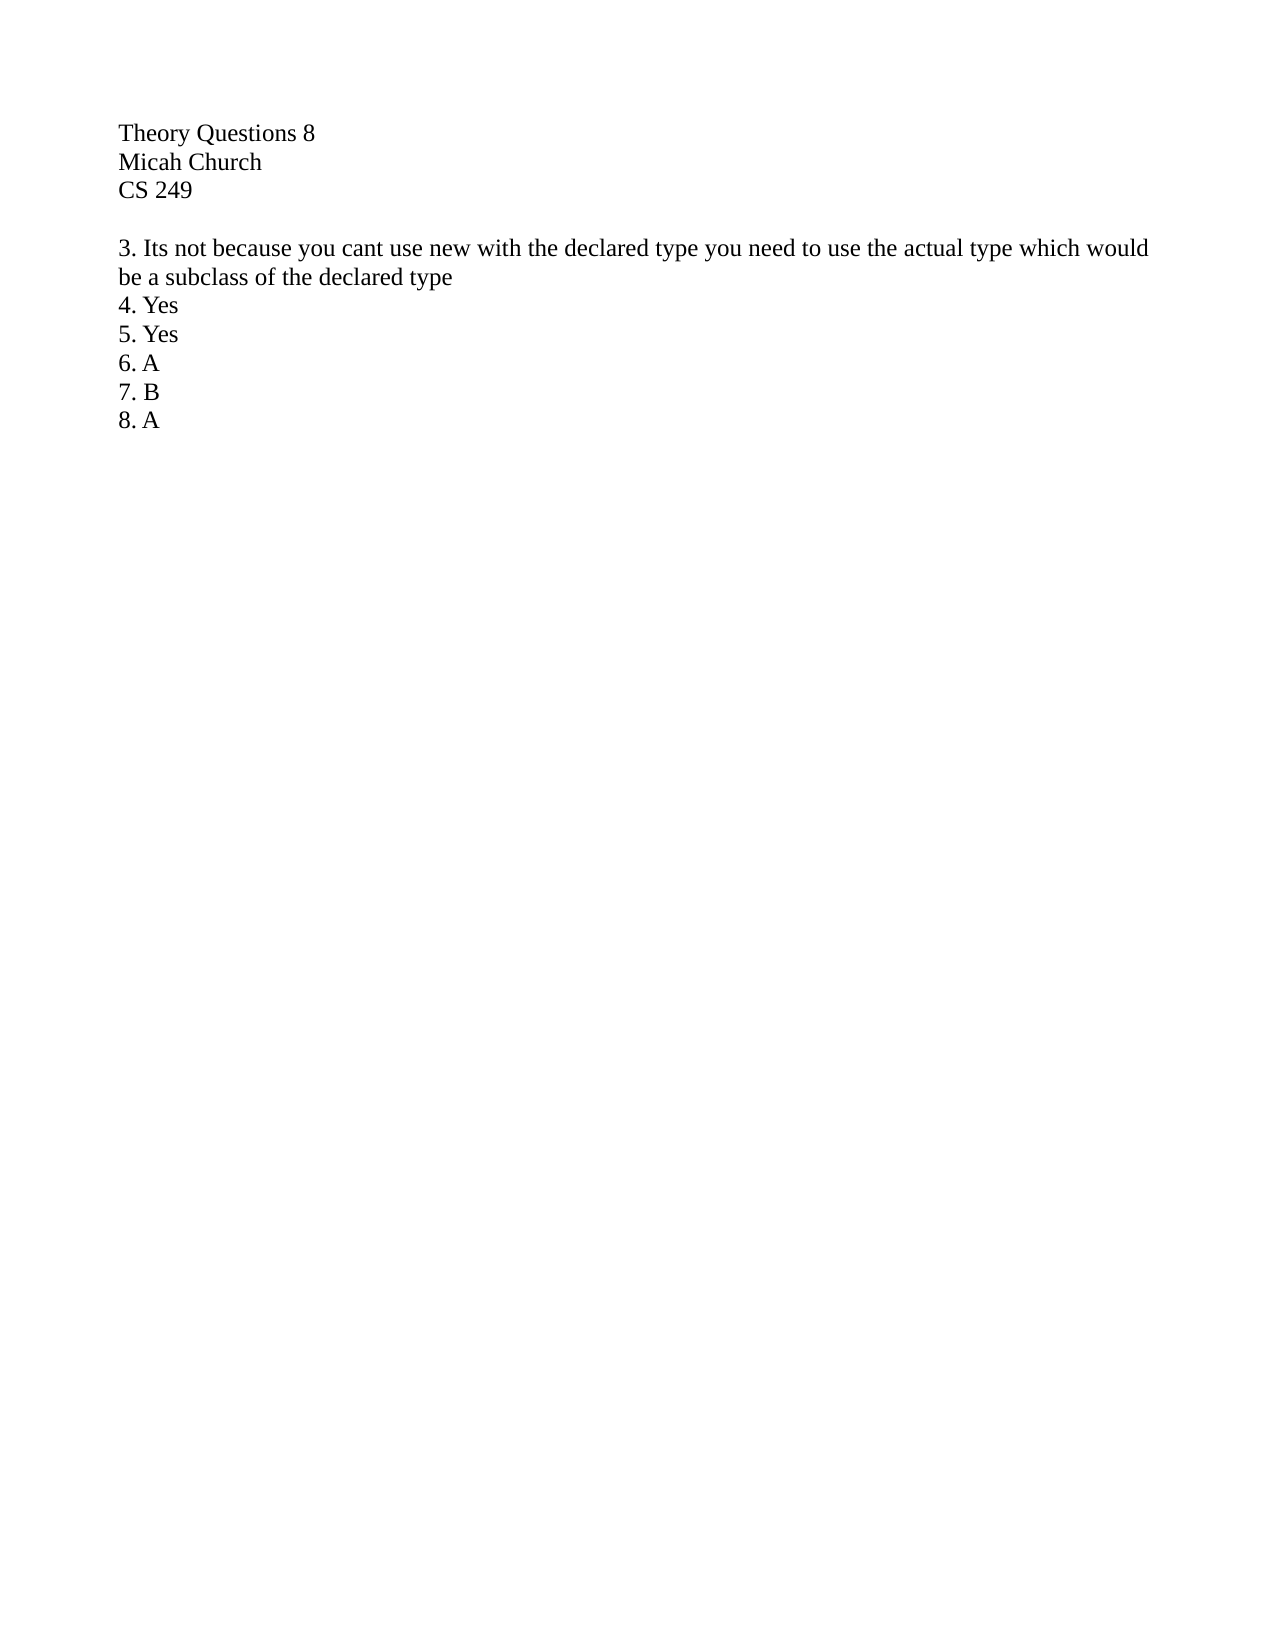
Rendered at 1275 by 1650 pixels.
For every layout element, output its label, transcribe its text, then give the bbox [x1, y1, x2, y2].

text 4. Yes [118, 291, 1157, 319]
text 7. B [118, 377, 1157, 406]
text 5. Yes [118, 319, 1157, 348]
text 8. A [118, 406, 1157, 434]
text 3. Its not because you cant use new with the declared type you need to use the actual type which would be a subclass of the declared type [118, 233, 1157, 291]
text 6. A [118, 348, 1157, 377]
text CS 249 [118, 176, 1157, 204]
text Micah Church [118, 147, 1157, 176]
text Theory Questions 8 [118, 118, 1157, 147]
